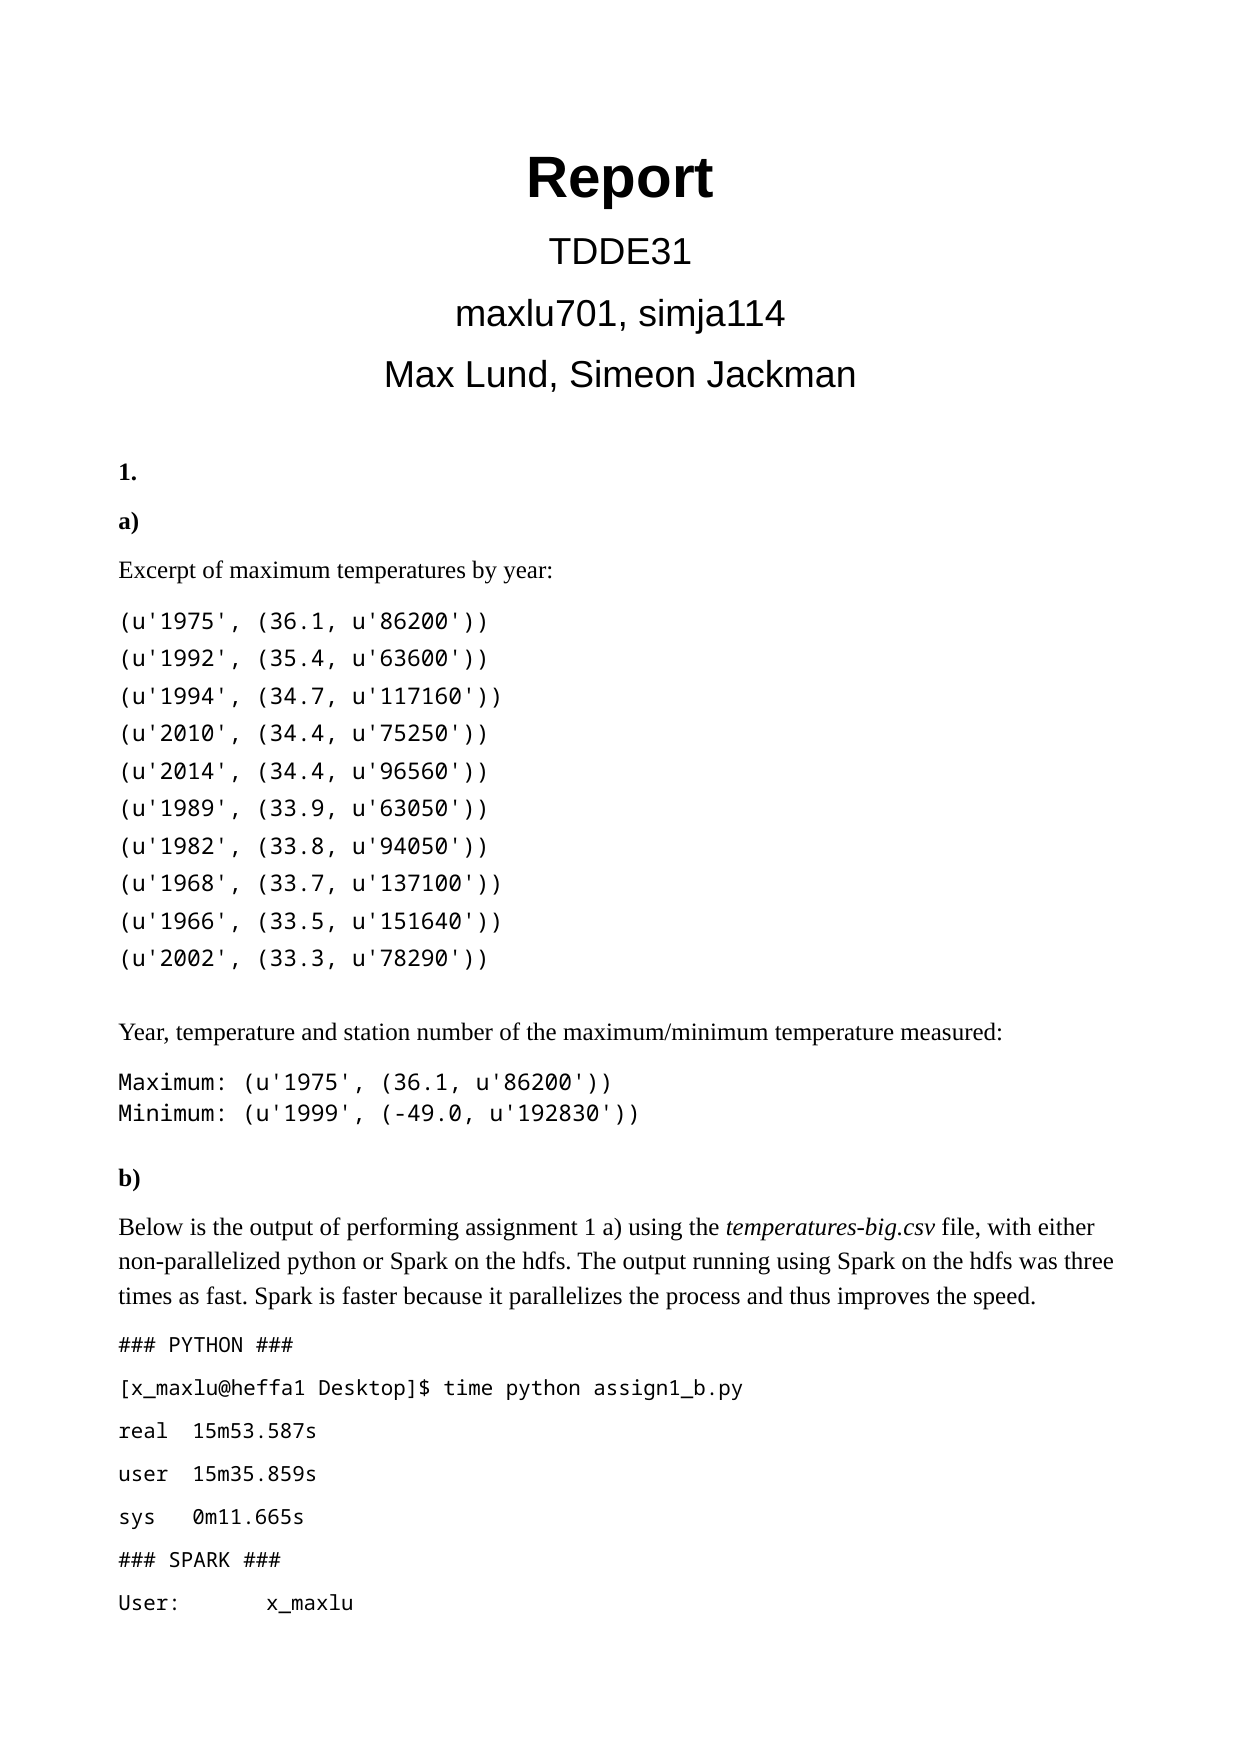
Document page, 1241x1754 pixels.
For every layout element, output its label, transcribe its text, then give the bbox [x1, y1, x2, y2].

text (u'1975', (36.1, u'86200')) [118, 604, 1122, 636]
text (u'2014', (34.4, u'96560')) [118, 754, 1122, 786]
text Maximum: (u'1975', (36.1, u'86200')) [118, 1066, 1122, 1097]
subtitle TDDE31 [118, 229, 1122, 272]
text [x_maxlu@heffa1 Desktop]$ time python assign1_b.py [118, 1373, 1122, 1401]
title Report [118, 143, 1122, 210]
text (u'1982', (33.8, u'94050')) [118, 829, 1122, 861]
text Below is the output of performing assignment 1 a) using the temperatures-big.csv file, with either non-parallelized python or Spark on the hdfs. The output running using Spark on the hdfs was three times as fast. Spark is faster because it parallelizes the process and thus improves the speed. [118, 1212, 1122, 1309]
text Excerpt of maximum temperatures by year: [118, 556, 1122, 584]
text (u'1966', (33.5, u'151640')) [118, 904, 1122, 936]
text (u'2002', (33.3, u'78290')) [118, 942, 1122, 973]
text user 15m35.859s [118, 1459, 1122, 1487]
text sys 0m11.665s [118, 1502, 1122, 1530]
text (u'1992', (35.4, u'63600')) [118, 642, 1122, 673]
subtitle Max Lund, Simeon Jackman [118, 353, 1122, 396]
text (u'2010', (34.4, u'75250')) [118, 717, 1122, 748]
text User: x_maxlu [118, 1588, 1122, 1616]
text b) [118, 1163, 1122, 1191]
text (u'1994', (34.7, u'117160')) [118, 679, 1122, 711]
text (u'1968', (33.7, u'137100')) [118, 867, 1122, 898]
text a) [118, 506, 1122, 535]
text 1. [118, 457, 1122, 486]
text ### PYTHON ### [118, 1330, 1122, 1358]
text Minimum: (u'1999', (-49.0, u'192830')) [118, 1097, 1122, 1129]
text (u'1989', (33.9, u'63050')) [118, 792, 1122, 823]
text real 15m53.587s [118, 1416, 1122, 1444]
subtitle maxlu701, simja114 [118, 291, 1122, 334]
text Year, temperature and station number of the maximum/minimum temperature measured: [118, 1017, 1122, 1046]
text ### SPARK ### [118, 1545, 1122, 1573]
